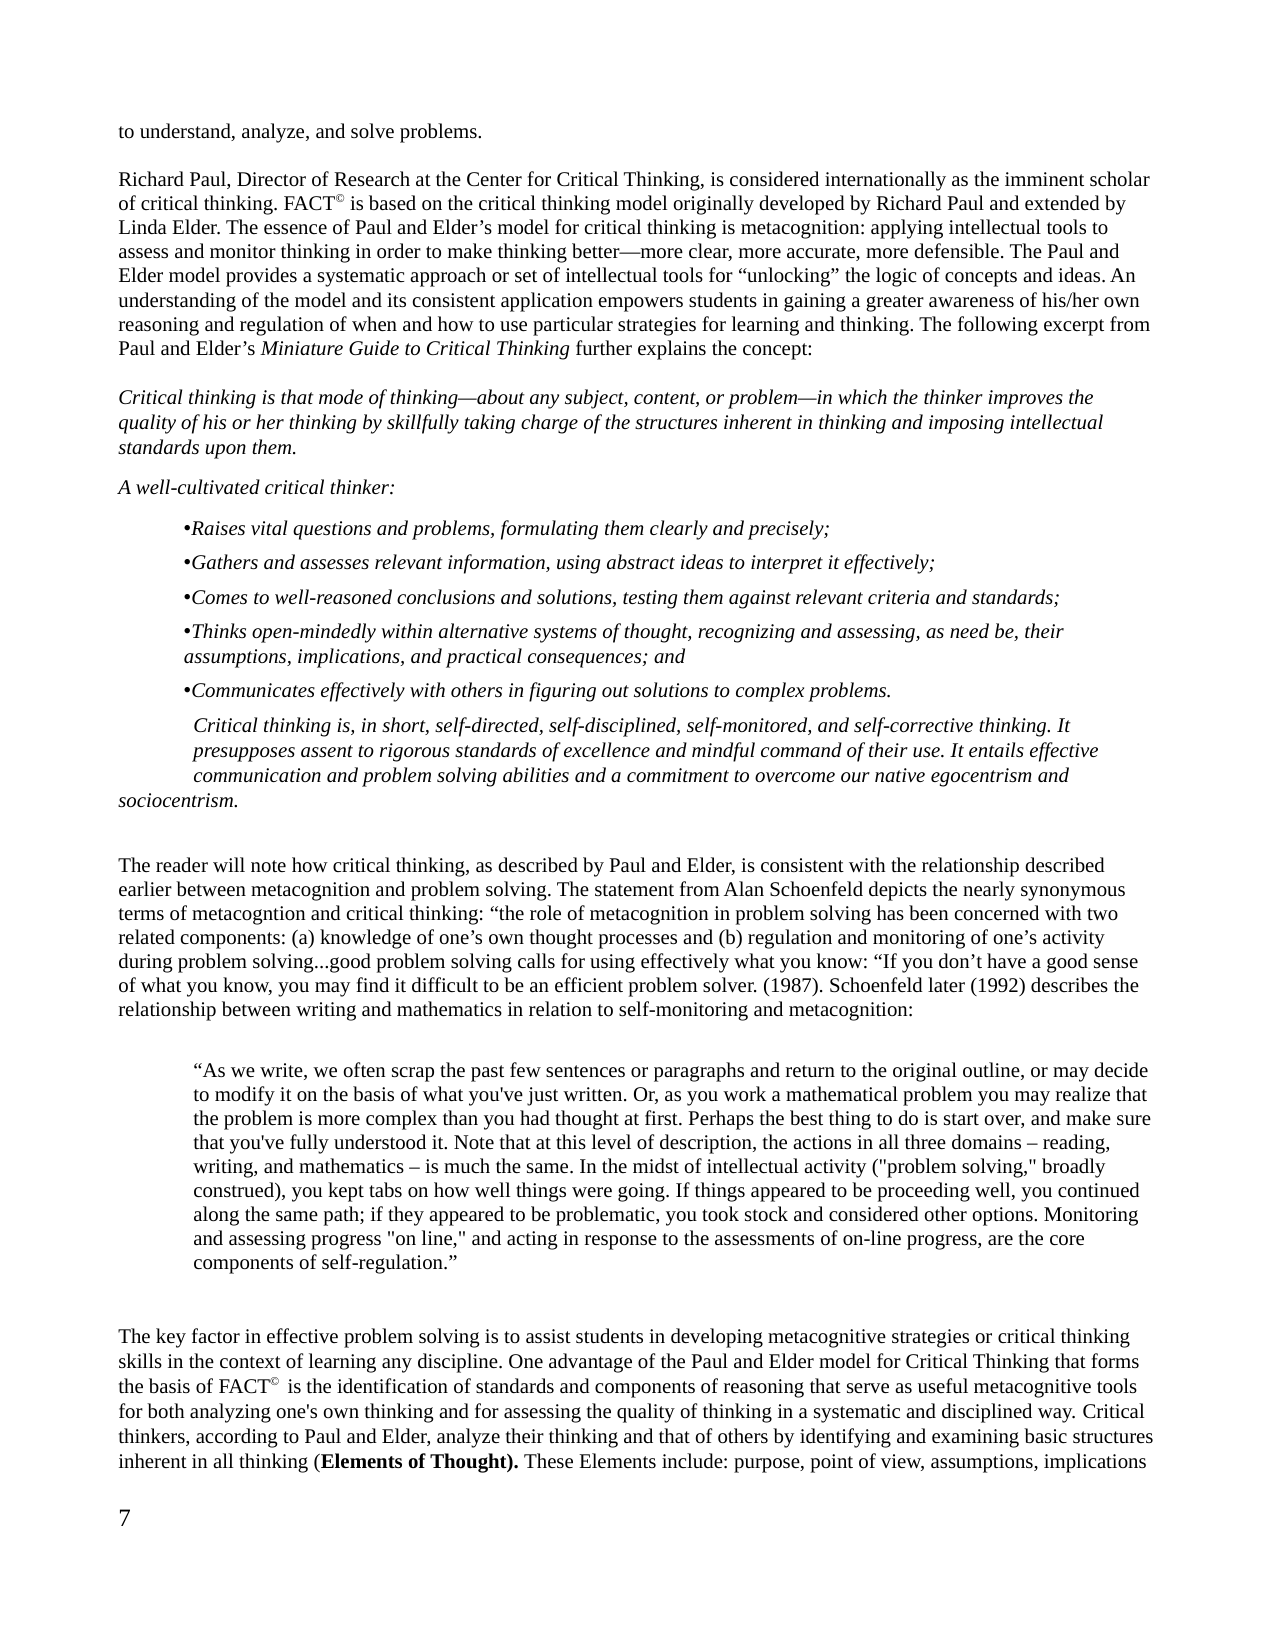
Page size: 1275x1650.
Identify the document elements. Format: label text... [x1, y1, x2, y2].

text Critical thinking is that mode of thinking—about any subject, content, or problem—in which the thinker improves the quality of his or her thinking by skillfully taking charge of the structures inherent in thinking and imposing intellectual standards upon them. [118, 384, 1157, 459]
list Thinks open-mindedly within alternative systems of thought, recognizing and assessing, as need be, their assumptions, implications, and practical consequences; and [127, 618, 1129, 668]
text to understand, analyze, and solve problems. [118, 118, 1157, 143]
list Comes to well-reasoned conclusions and solutions, testing them against relevant criteria and standards; [127, 584, 1129, 609]
list Raises vital questions and problems, formulating them clearly and precisely; [127, 515, 1129, 540]
text A well-cultivated critical thinker: [118, 474, 1157, 499]
text Richard Paul, Director of Research at the Center for Critical Thinking, is considered internationally as the imminent scholar of critical thinking. FACT© is based on the critical thinking model originally developed by Richard Paul and extended by Linda Elder. The essence of Paul and Elder’s model for critical thinking is metacognition: applying intellectual tools to assess and monitor thinking in order to make thinking better—more clear, more accurate, more defensible. The Paul and Elder model provides a systematic approach or set of intellectual tools for “unlocking” the logic of concepts and ideas. An understanding of the model and its consistent application empowers students in gaining a greater awareness of his/her own reasoning and regulation of when and how to use particular strategies for learning and thinking. The following excerpt from Paul and Elder’s Miniature Guide to Critical Thinking further explains the concept: [118, 167, 1157, 360]
list Communicates effectively with others in figuring out solutions to complex problems. [127, 677, 1129, 702]
text Critical thinking is, in short, self-directed, self-disciplined, self-monitored, and self-corrective thinking. It presupposes assent to rigorous standards of excellence and mindful command of their use. It entails effective communication and problem solving abilities and a commitment to overcome our native egocentrism and sociocentrism. [118, 712, 1157, 812]
text The key factor in effective problem solving is to assist students in developing metacognitive strategies or critical thinking skills in the context of learning any discipline. One advantage of the Paul and Elder model for Critical Thinking that forms the basis of FACT© is the identification of standards and components of reasoning that serve as useful metacognitive tools for both analyzing one's own thinking and for assessing the quality of thinking in a systematic and disciplined way. Critical thinkers, according to Paul and Elder, analyze their thinking and that of others by identifying and examining basic structures inherent in all thinking (Elements of Thought). These Elements include: purpose, point of view, assumptions, implications [118, 1323, 1157, 1473]
list Gathers and assesses relevant information, using abstract ideas to interpret it effectively; [127, 549, 1129, 574]
text The reader will note how critical thinking, as described by Paul and Elder, is consistent with the relationship described earlier between metacognition and problem solving. The statement from Alan Schoenfeld depicts the nearly synonymous terms of metacogntion and critical thinking: “the role of metacognition in problem solving has been concerned with two related components: (a) knowledge of one’s own thought processes and (b) regulation and monitoring of one’s activity during problem solving...good problem solving calls for using effectively what you know: “If you don’t have a good sense of what you know, you may find it difficult to be an efficient problem solver. (1987). Schoenfeld later (1992) describes the relationship between writing and mathematics in relation to self-monitoring and metacognition: [118, 852, 1157, 1021]
text “As we write, we often scrap the past few sentences or paragraphs and return to the original outline, or may decide to modify it on the basis of what you've just written. Or, as you work a mathematical problem you may realize that the problem is more complex than you had thought at first. Perhaps the best thing to do is start over, and make sure that you've fully understood it. Note that at this level of description, the actions in all three domains – reading, writing, and mathematics – is much the same. In the midst of intellectual activity ("problem solving," broadly construed), you kept tabs on how well things were going. If things appeared to be proceeding well, you continued along the same path; if they appeared to be problematic, you took stock and considered other options. Monitoring and assessing progress "on line," and acting in response to the assessments of on-line progress, are the core components of self-regulation.” [118, 1057, 1157, 1274]
